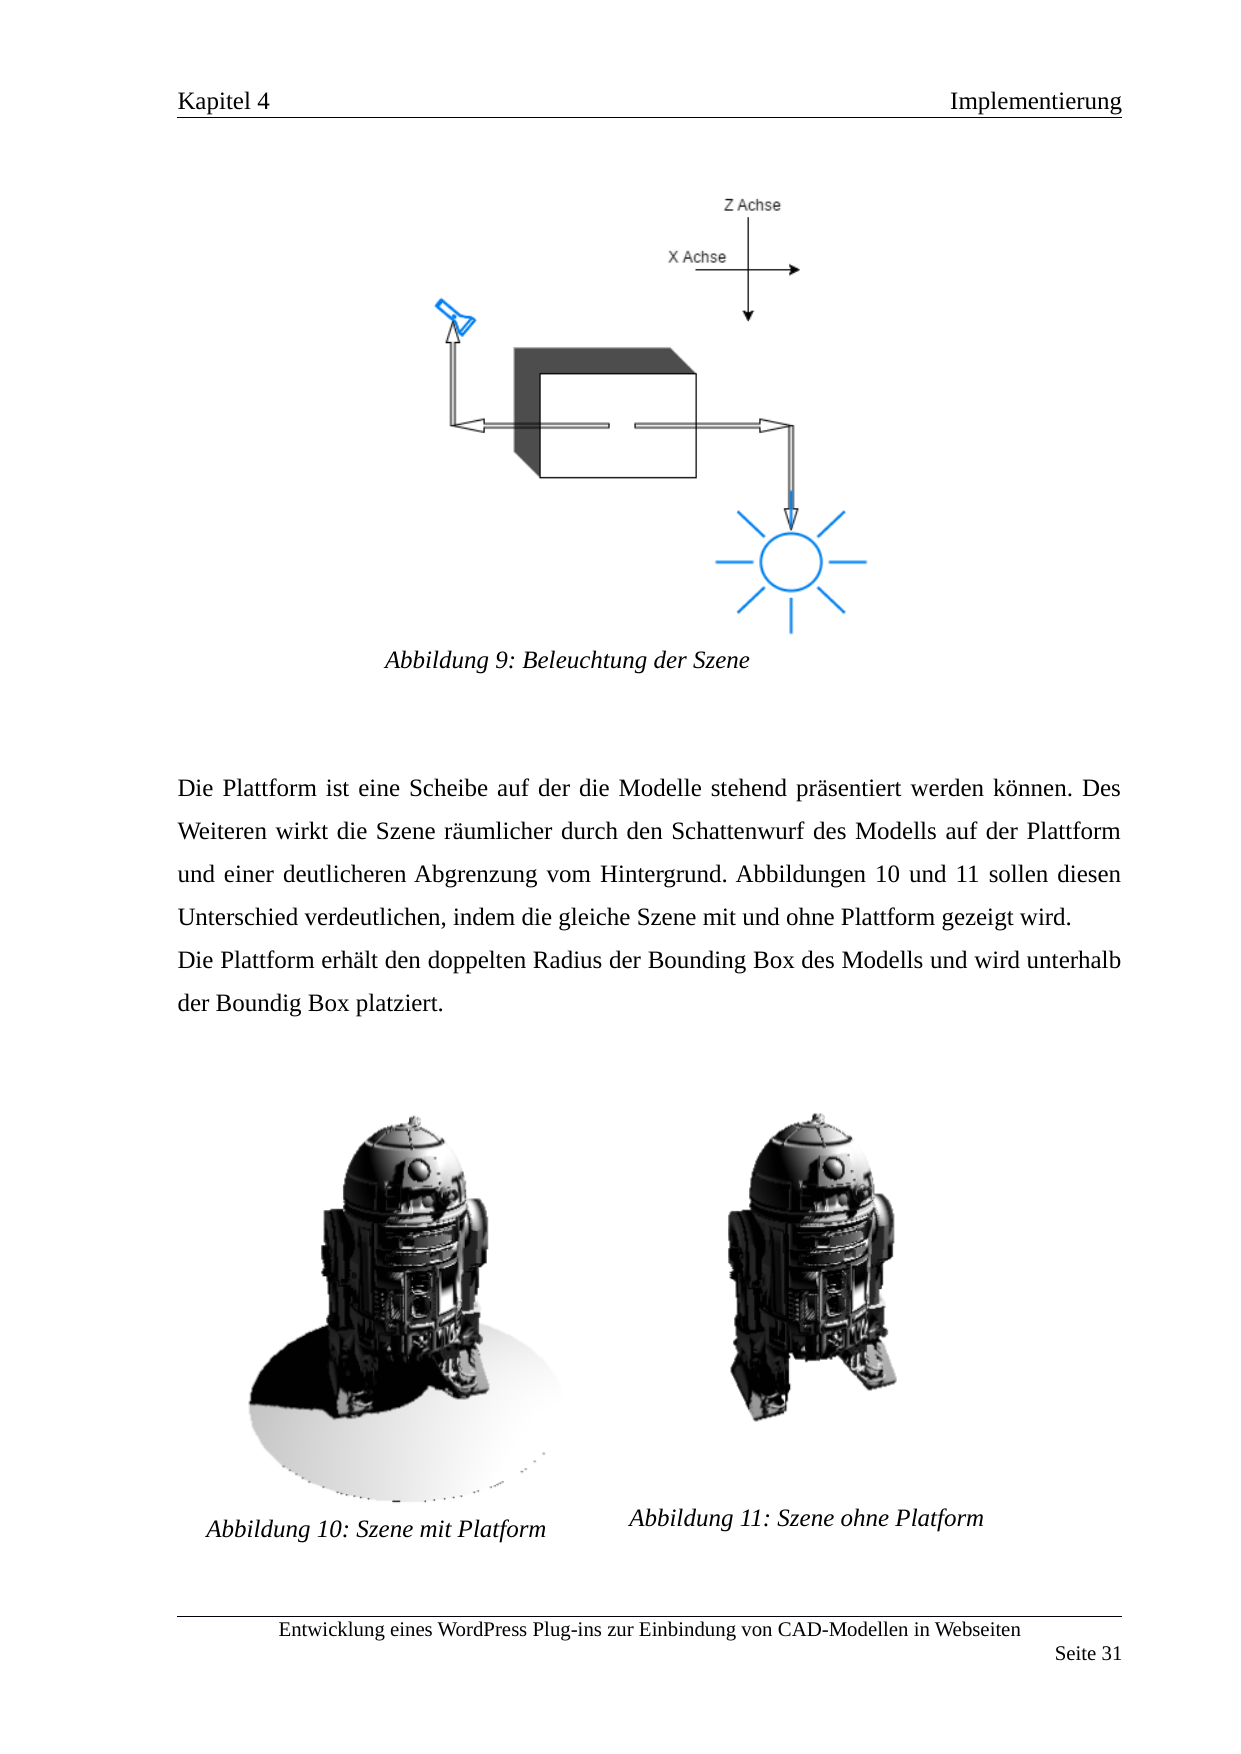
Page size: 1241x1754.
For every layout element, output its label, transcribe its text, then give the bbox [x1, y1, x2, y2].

text Die Plattform ist eine Scheibe auf der die Modelle stehend präsentiert werden können. Des Weiteren wirkt die Szene räumlicher durch den Schattenwurf des Modells auf der Plattform und einer deutlicheren Abgrenzung vom Hintergrund. Abbildungen 10 und 11 sollen diesen Unterschied verdeutlichen, indem die gleiche Szene mit und ohne Plattform gezeigt wird. [177, 773, 1122, 931]
picture [206, 1043, 610, 1506]
picture [629, 1045, 1011, 1495]
text Die Plattform erhält den doppelten Radius der Bounding Box des Modells und wird unterhalb der Boundig Box platziert. [177, 945, 1122, 1017]
text Abbildung 10: Szene mit Platform [206, 1506, 609, 1542]
text Abbildung 11: Szene ohne Platform [629, 1495, 1010, 1532]
text Abbildung 9: Beleuchtung der Szene [385, 190, 914, 674]
